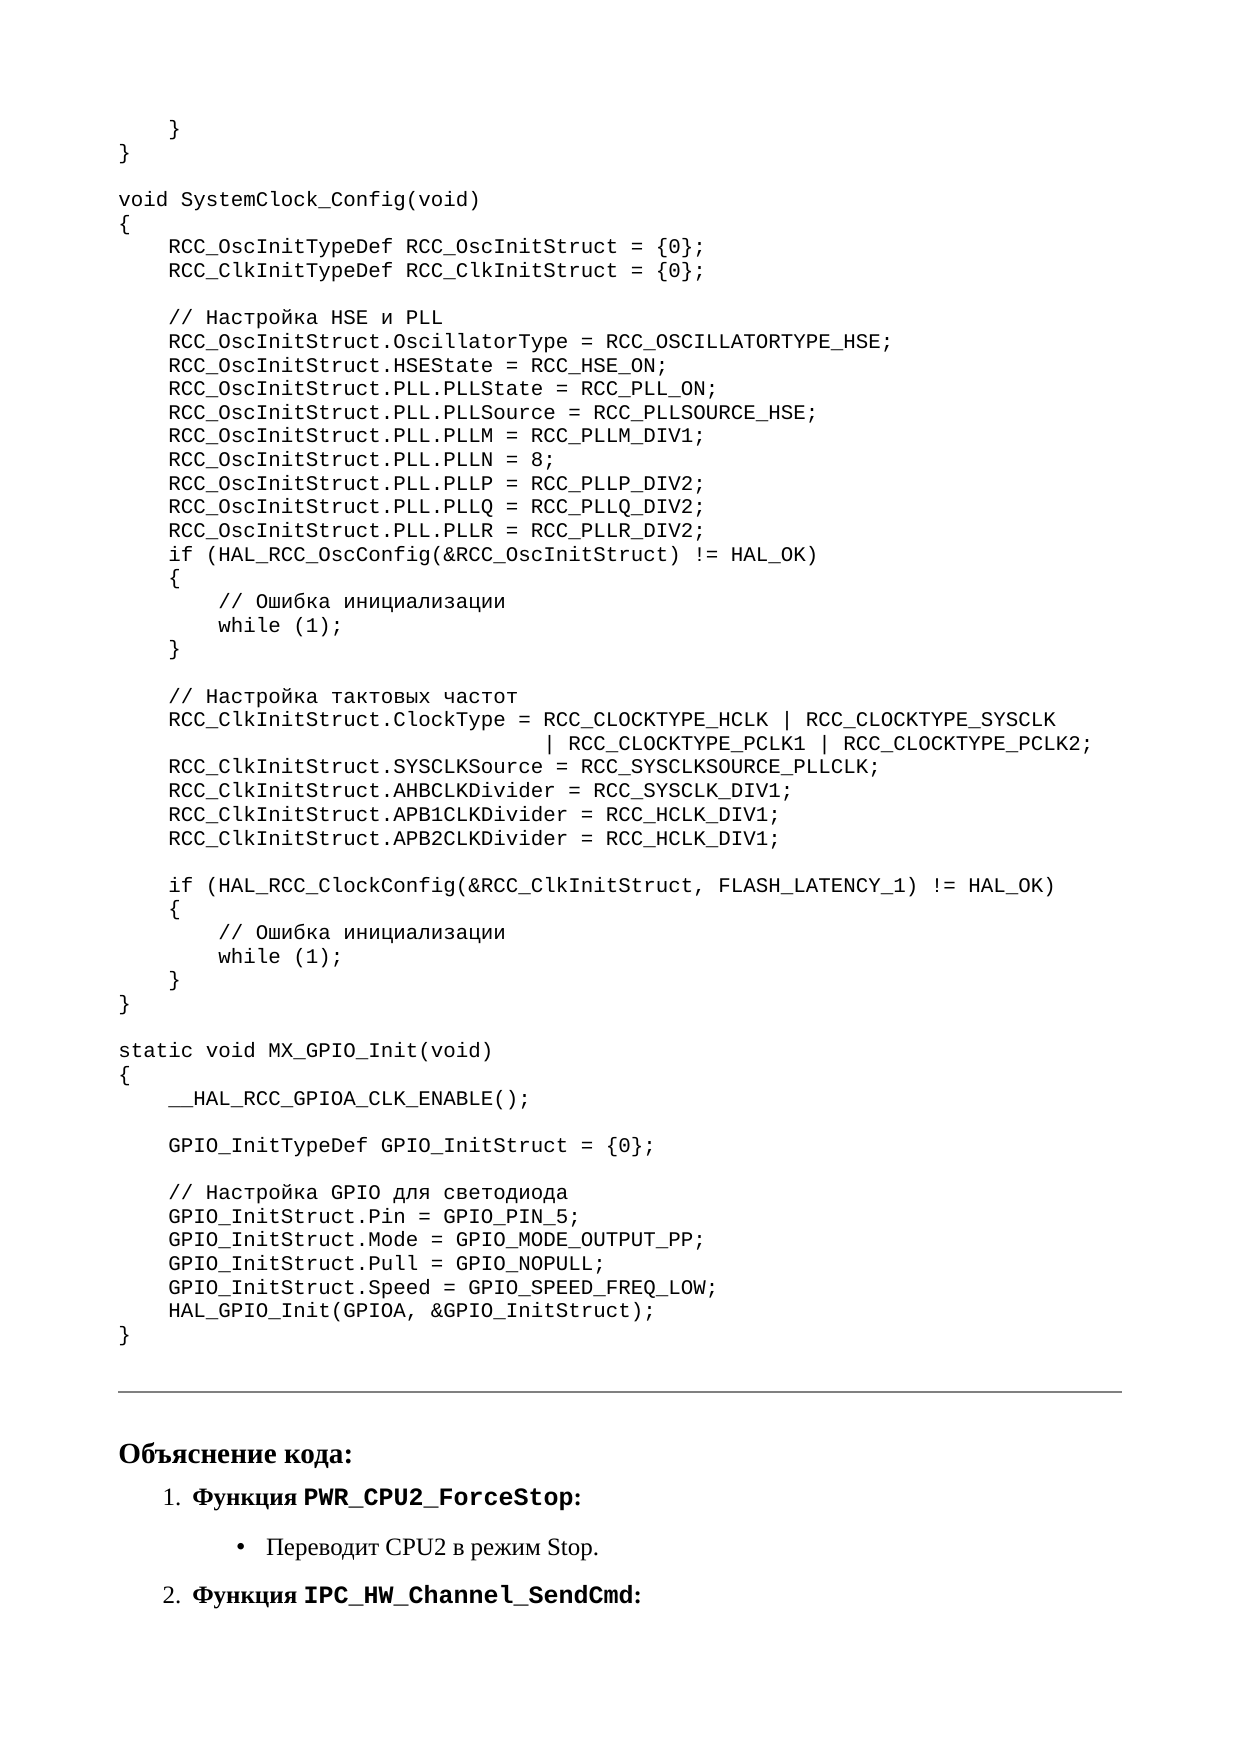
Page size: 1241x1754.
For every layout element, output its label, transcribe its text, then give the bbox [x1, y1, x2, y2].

text if (HAL_RCC_OscConfig(&RCC_OscInitStruct) != HAL_OK) [118, 544, 1122, 567]
text GPIO_InitStruct.Pull = GPIO_NOPULL; [118, 1253, 1122, 1277]
text RCC_ClkInitStruct.ClockType = RCC_CLOCKTYPE_HCLK | RCC_CLOCKTYPE_SYSCLK [118, 709, 1122, 733]
list Функция IPC_HW_Channel_SendCmd: [162, 1580, 1122, 1611]
text } [118, 993, 1122, 1017]
text | RCC_CLOCKTYPE_PCLK1 | RCC_CLOCKTYPE_PCLK2; [118, 733, 1122, 757]
text } [118, 969, 1122, 993]
text // Ошибка инициализации [118, 922, 1122, 946]
text RCC_ClkInitStruct.APB1CLKDivider = RCC_HCLK_DIV1; [118, 804, 1122, 827]
text // Настройка GPIO для светодиода [118, 1182, 1122, 1206]
subtitle Объяснение кода: [118, 1436, 1122, 1469]
text { [118, 567, 1122, 591]
text // Настройка тактовых частот [118, 686, 1122, 709]
text RCC_OscInitStruct.PLL.PLLM = RCC_PLLM_DIV1; [118, 426, 1122, 449]
text RCC_ClkInitStruct.AHBCLKDivider = RCC_SYSCLK_DIV1; [118, 780, 1122, 804]
list Функция PWR_CPU2_ForceStop: [162, 1482, 1122, 1513]
text RCC_OscInitStruct.PLL.PLLR = RCC_PLLR_DIV2; [118, 520, 1122, 544]
text } [118, 118, 1122, 142]
text RCC_ClkInitTypeDef RCC_ClkInitStruct = {0}; [118, 260, 1122, 284]
text while (1); [118, 615, 1122, 638]
text static void MX_GPIO_Init(void) [118, 1040, 1122, 1064]
text } [118, 142, 1122, 165]
text RCC_OscInitStruct.PLL.PLLQ = RCC_PLLQ_DIV2; [118, 496, 1122, 520]
text RCC_OscInitStruct.HSEState = RCC_HSE_ON; [118, 354, 1122, 378]
text GPIO_InitStruct.Speed = GPIO_SPEED_FREQ_LOW; [118, 1277, 1122, 1300]
text while (1); [118, 946, 1122, 969]
text void SystemClock_Config(void) [118, 189, 1122, 213]
text __HAL_RCC_GPIOA_CLK_ENABLE(); [118, 1088, 1122, 1111]
text RCC_OscInitStruct.PLL.PLLP = RCC_PLLP_DIV2; [118, 473, 1122, 496]
text { [118, 898, 1122, 922]
list Переводит CPU2 в режим Stop. [236, 1532, 1122, 1561]
text RCC_ClkInitStruct.APB2CLKDivider = RCC_HCLK_DIV1; [118, 827, 1122, 851]
text HAL_GPIO_Init(GPIOA, &GPIO_InitStruct); [118, 1300, 1122, 1324]
text if (HAL_RCC_ClockConfig(&RCC_ClkInitStruct, FLASH_LATENCY_1) != HAL_OK) [118, 875, 1122, 898]
text GPIO_InitTypeDef GPIO_InitStruct = {0}; [118, 1135, 1122, 1158]
text GPIO_InitStruct.Pin = GPIO_PIN_5; [118, 1206, 1122, 1229]
text // Настройка HSE и PLL [118, 307, 1122, 331]
text { [118, 1064, 1122, 1088]
text { [118, 213, 1122, 236]
text } [118, 638, 1122, 662]
text RCC_OscInitStruct.PLL.PLLState = RCC_PLL_ON; [118, 378, 1122, 402]
text RCC_OscInitStruct.OscillatorType = RCC_OSCILLATORTYPE_HSE; [118, 331, 1122, 354]
text RCC_OscInitTypeDef RCC_OscInitStruct = {0}; [118, 236, 1122, 260]
text RCC_OscInitStruct.PLL.PLLN = 8; [118, 449, 1122, 473]
text // Ошибка инициализации [118, 591, 1122, 615]
text GPIO_InitStruct.Mode = GPIO_MODE_OUTPUT_PP; [118, 1229, 1122, 1253]
text RCC_ClkInitStruct.SYSCLKSource = RCC_SYSCLKSOURCE_PLLCLK; [118, 757, 1122, 780]
text } [118, 1324, 1122, 1348]
text RCC_OscInitStruct.PLL.PLLSource = RCC_PLLSOURCE_HSE; [118, 402, 1122, 426]
